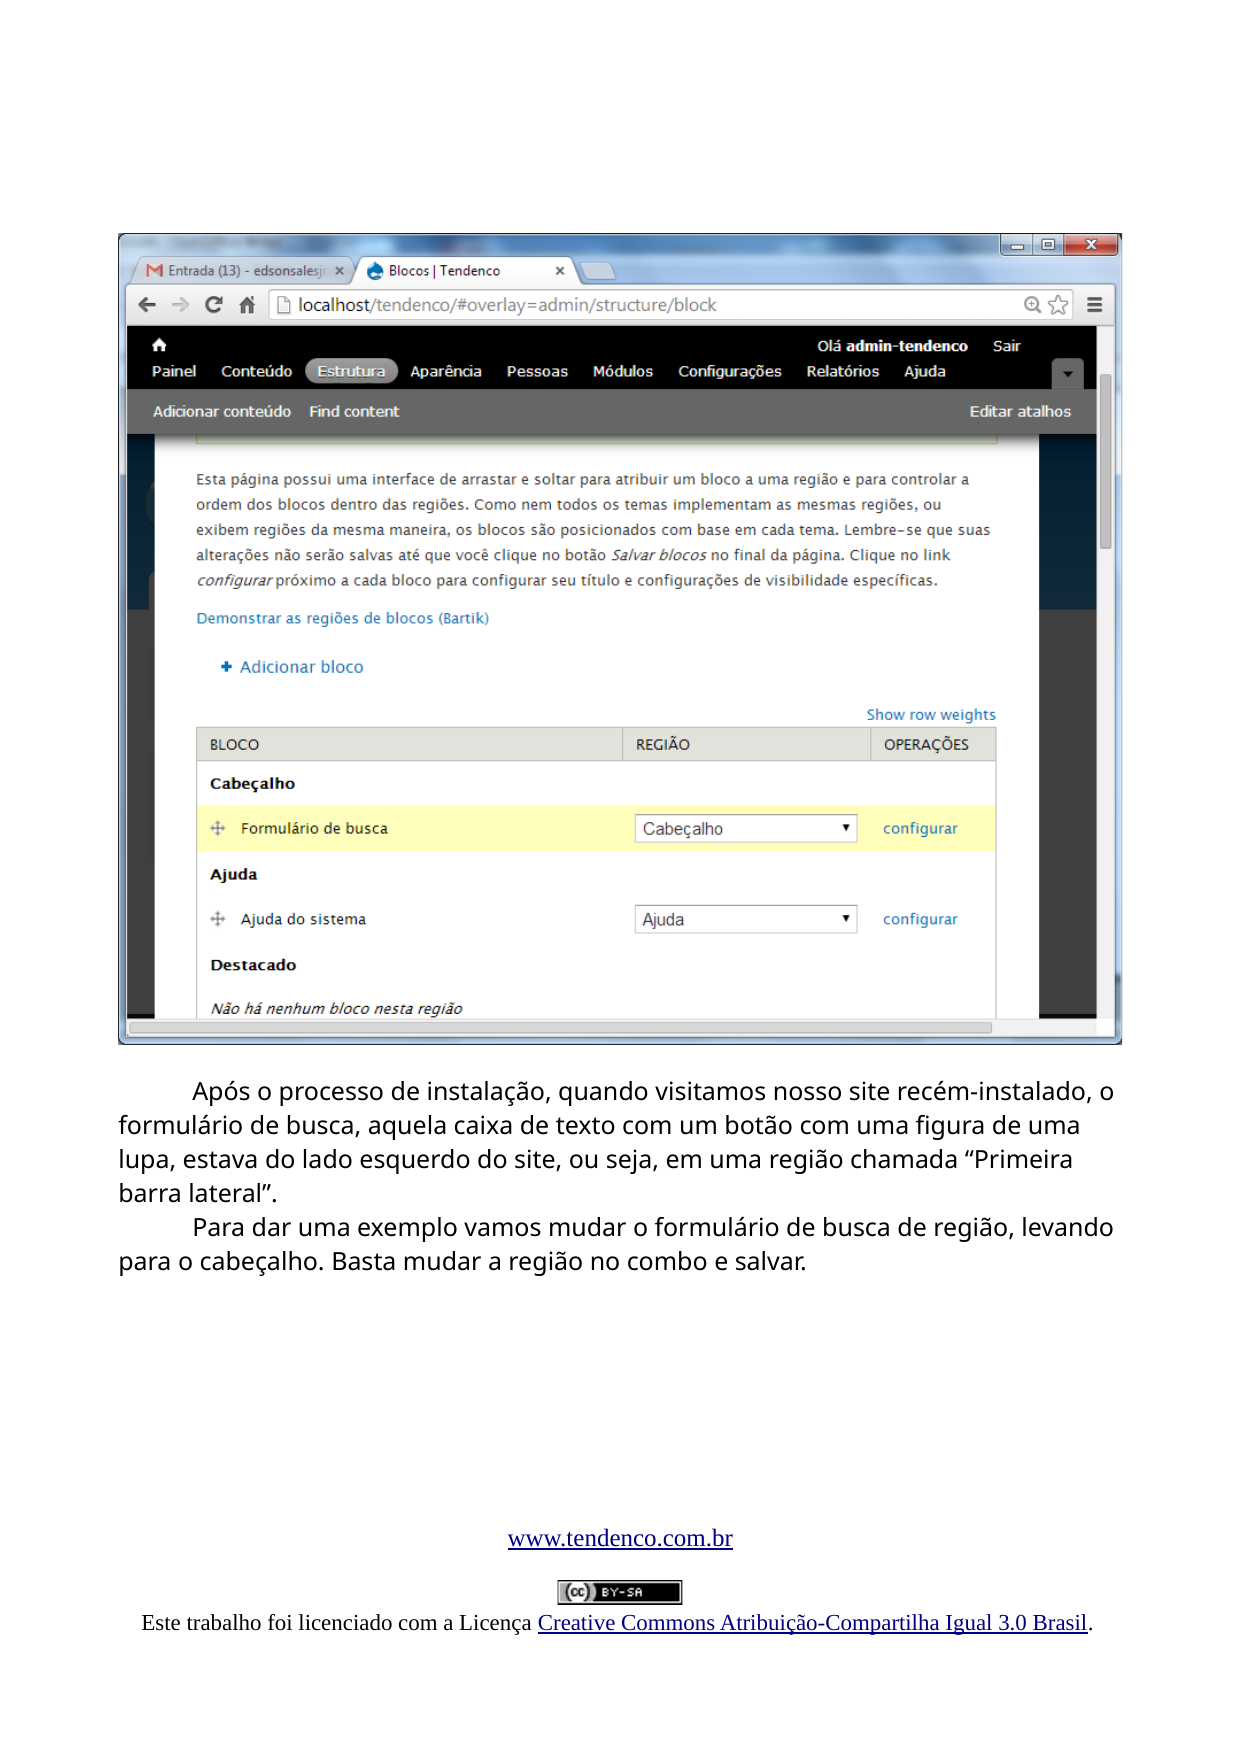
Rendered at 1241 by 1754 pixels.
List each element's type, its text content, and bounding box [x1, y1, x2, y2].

text Para dar uma exemplo vamos mudar o formulário de busca de região, levando para o cabeçalho. Basta mudar a região no combo e salvar. [118, 1210, 1122, 1278]
text Após o processo de instalação, quando visitamos nosso site recém-instalado, o formulário de busca, aquela caixa de texto com um botão com uma figura de uma lupa, estava do lado esquerdo do site, ou seja, em uma região chamada “Primeira barra lateral”. [118, 1074, 1122, 1210]
picture [118, 233, 1123, 1045]
picture [557, 1580, 683, 1605]
